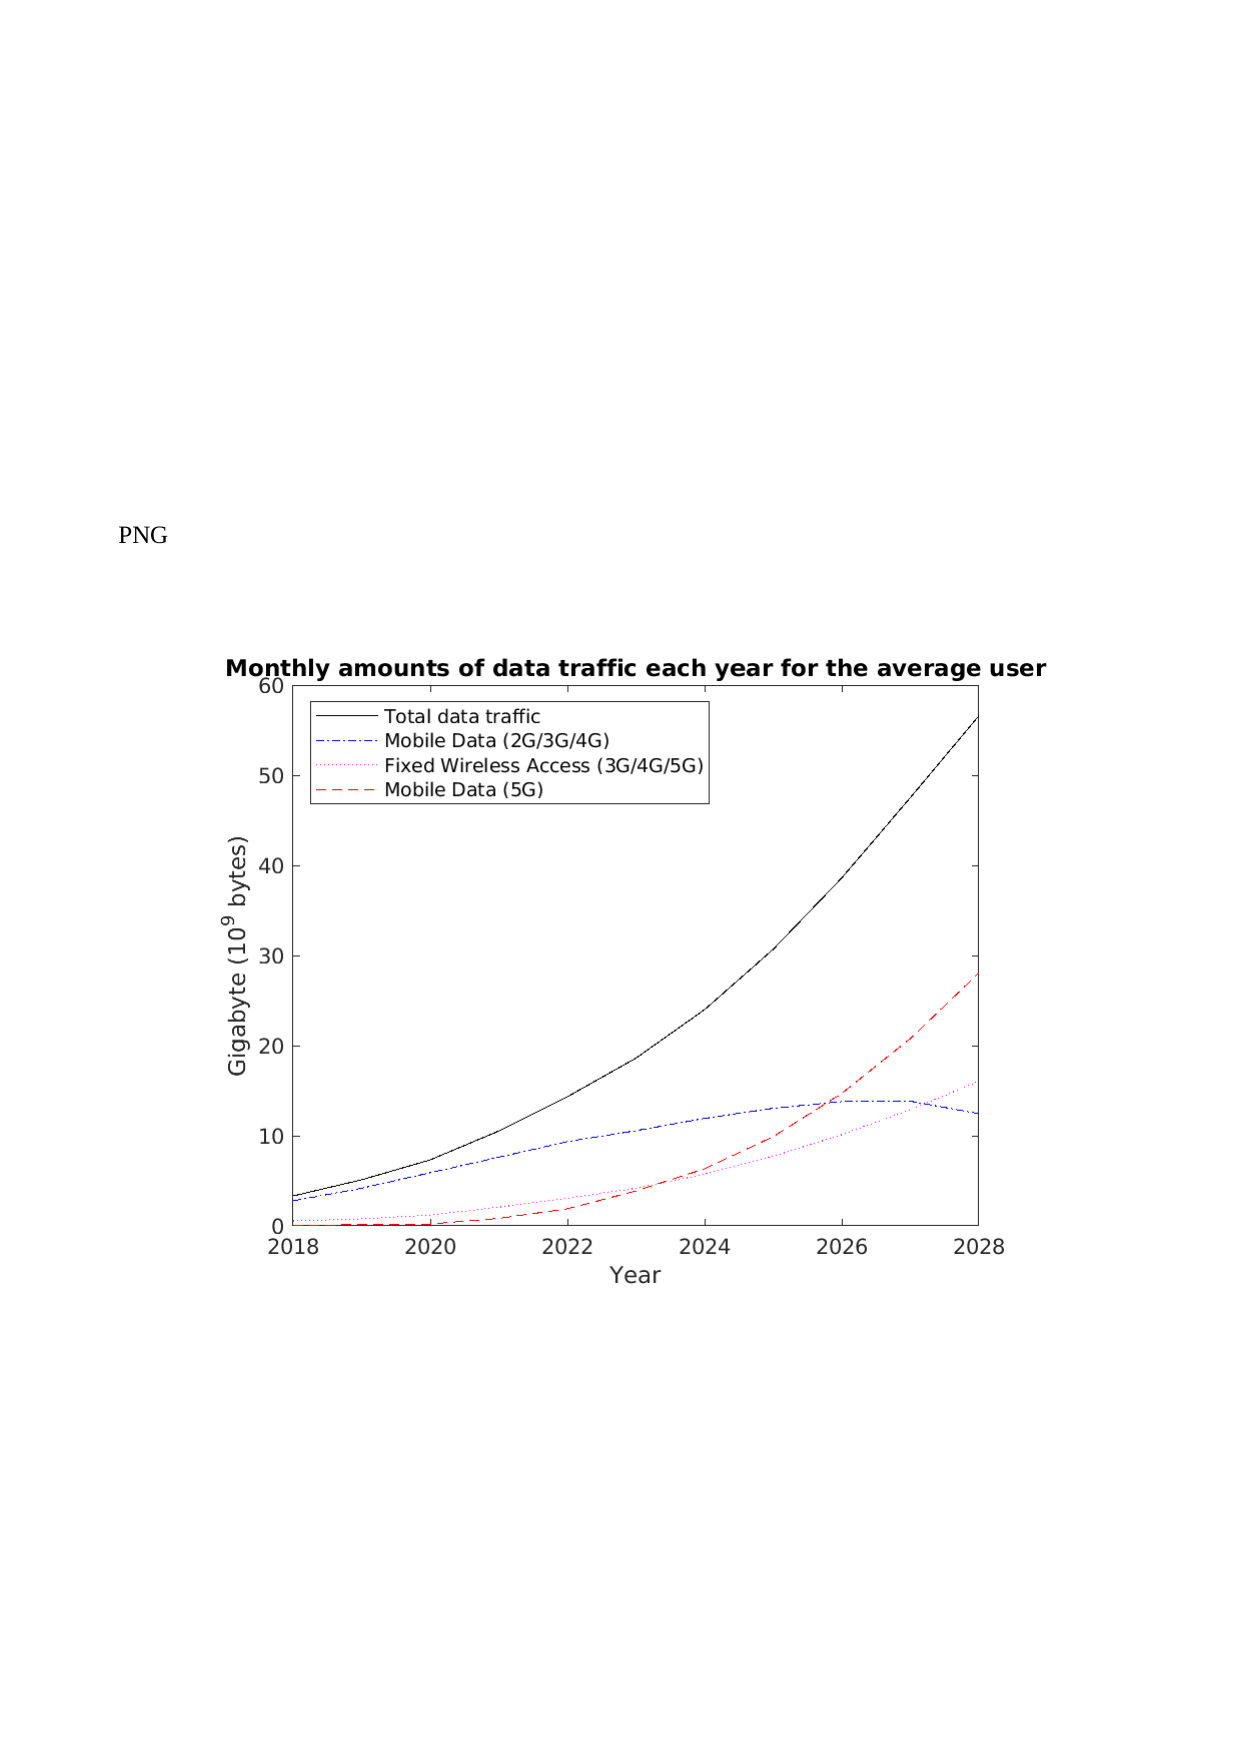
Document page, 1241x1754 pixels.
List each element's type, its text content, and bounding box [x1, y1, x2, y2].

text PNG [118, 521, 1122, 549]
picture [178, 635, 1063, 1299]
